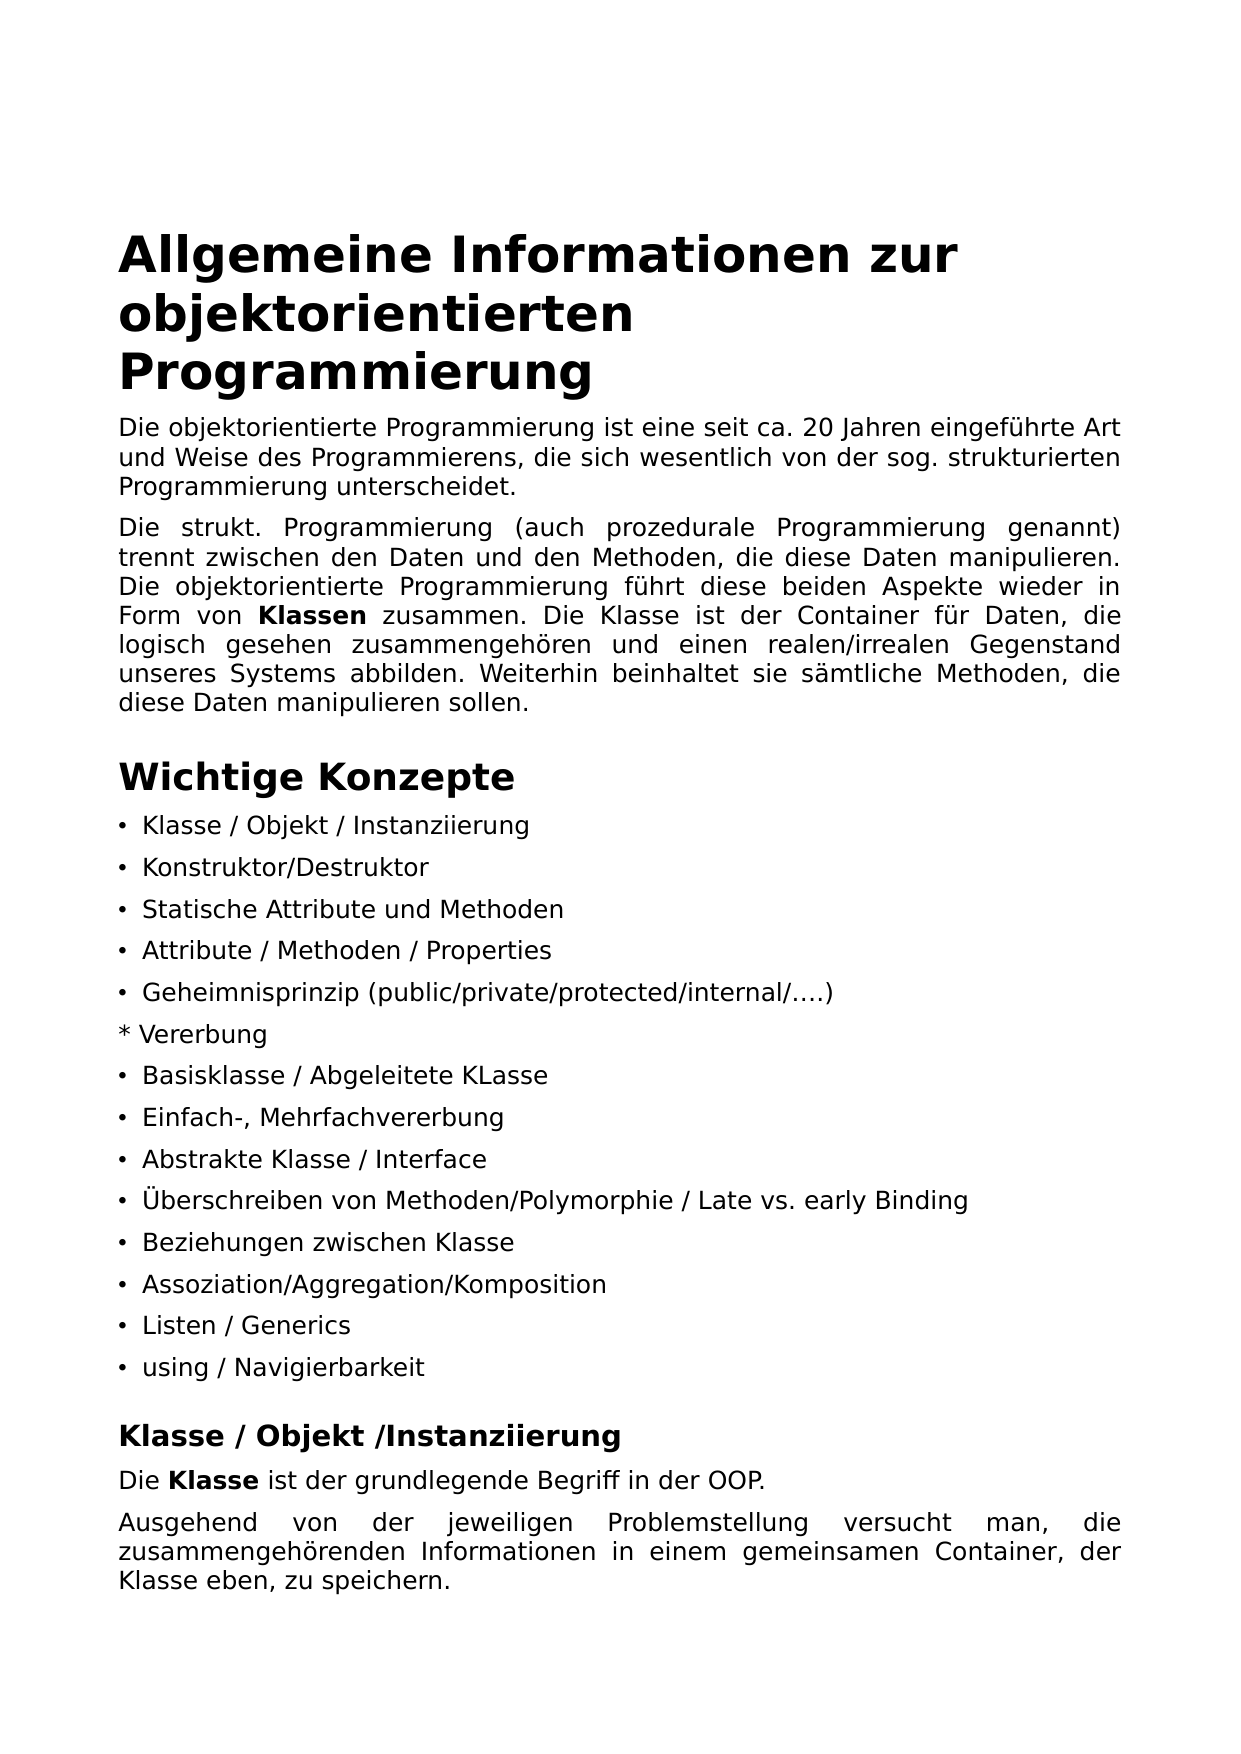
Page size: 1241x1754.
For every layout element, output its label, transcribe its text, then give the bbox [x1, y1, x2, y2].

list Assoziation/Aggregation/Komposition [118, 1270, 1122, 1299]
list Attribute / Methoden / Properties [118, 936, 1122, 966]
text Die strukt. Programmierung (auch prozedurale Programmierung genannt) trennt zwischen den Daten und den Methoden, die diese Daten manipulieren. Die objektorientierte Programmierung führt diese beiden Aspekte wieder in Form von Klassen zusammen. Die Klasse ist der Container für Daten, die logisch gesehen zusammengehören und einen realen/irrealen Gegenstand unseres Systems abbilden. Weiterhin beinhaltet sie sämtliche Methoden, die diese Daten manipulieren sollen. [118, 514, 1122, 718]
list Abstrakte Klasse / Interface [118, 1145, 1122, 1174]
subtitle Wichtige Konzepte [118, 755, 1122, 799]
list Einfach-, Mehrfachvererbung [118, 1103, 1122, 1132]
list Beziehungen zwischen Klasse [118, 1228, 1122, 1257]
list Konstruktor/Destruktor [118, 853, 1122, 882]
list Geheimnisprinzip (public/private/protected/internal/….) [118, 978, 1122, 1007]
text * Vererbung [118, 1020, 1122, 1049]
subtitle Klasse / Objekt /Instanziierung [118, 1420, 1122, 1454]
text Die Klasse ist der grundlegende Begriff in der OOP. [118, 1466, 1122, 1495]
text Die objektorientierte Programmierung ist eine seit ca. 20 Jahren eingeführte Art und Weise des Programmierens, die sich wesentlich von der sog. strukturierten Programmierung unterscheidet. [118, 414, 1122, 501]
subtitle Allgemeine Informationen zur objektorientierten Programmierung [118, 226, 1122, 401]
list Klasse / Objekt / Instanziierung [118, 811, 1122, 841]
list using / Navigierbarkeit [118, 1353, 1122, 1382]
list Statische Attribute und Methoden [118, 895, 1122, 924]
list Basisklasse / Abgeleitete KLasse [118, 1061, 1122, 1091]
text Ausgehend von der jeweiligen Problemstellung versucht man, die zusammengehörenden Informationen in einem gemeinsamen Container, der Klasse eben, zu speichern. [118, 1508, 1122, 1595]
list Listen / Generics [118, 1311, 1122, 1341]
list Überschreiben von Methoden/Polymorphie / Late vs. early Binding [118, 1186, 1122, 1216]
